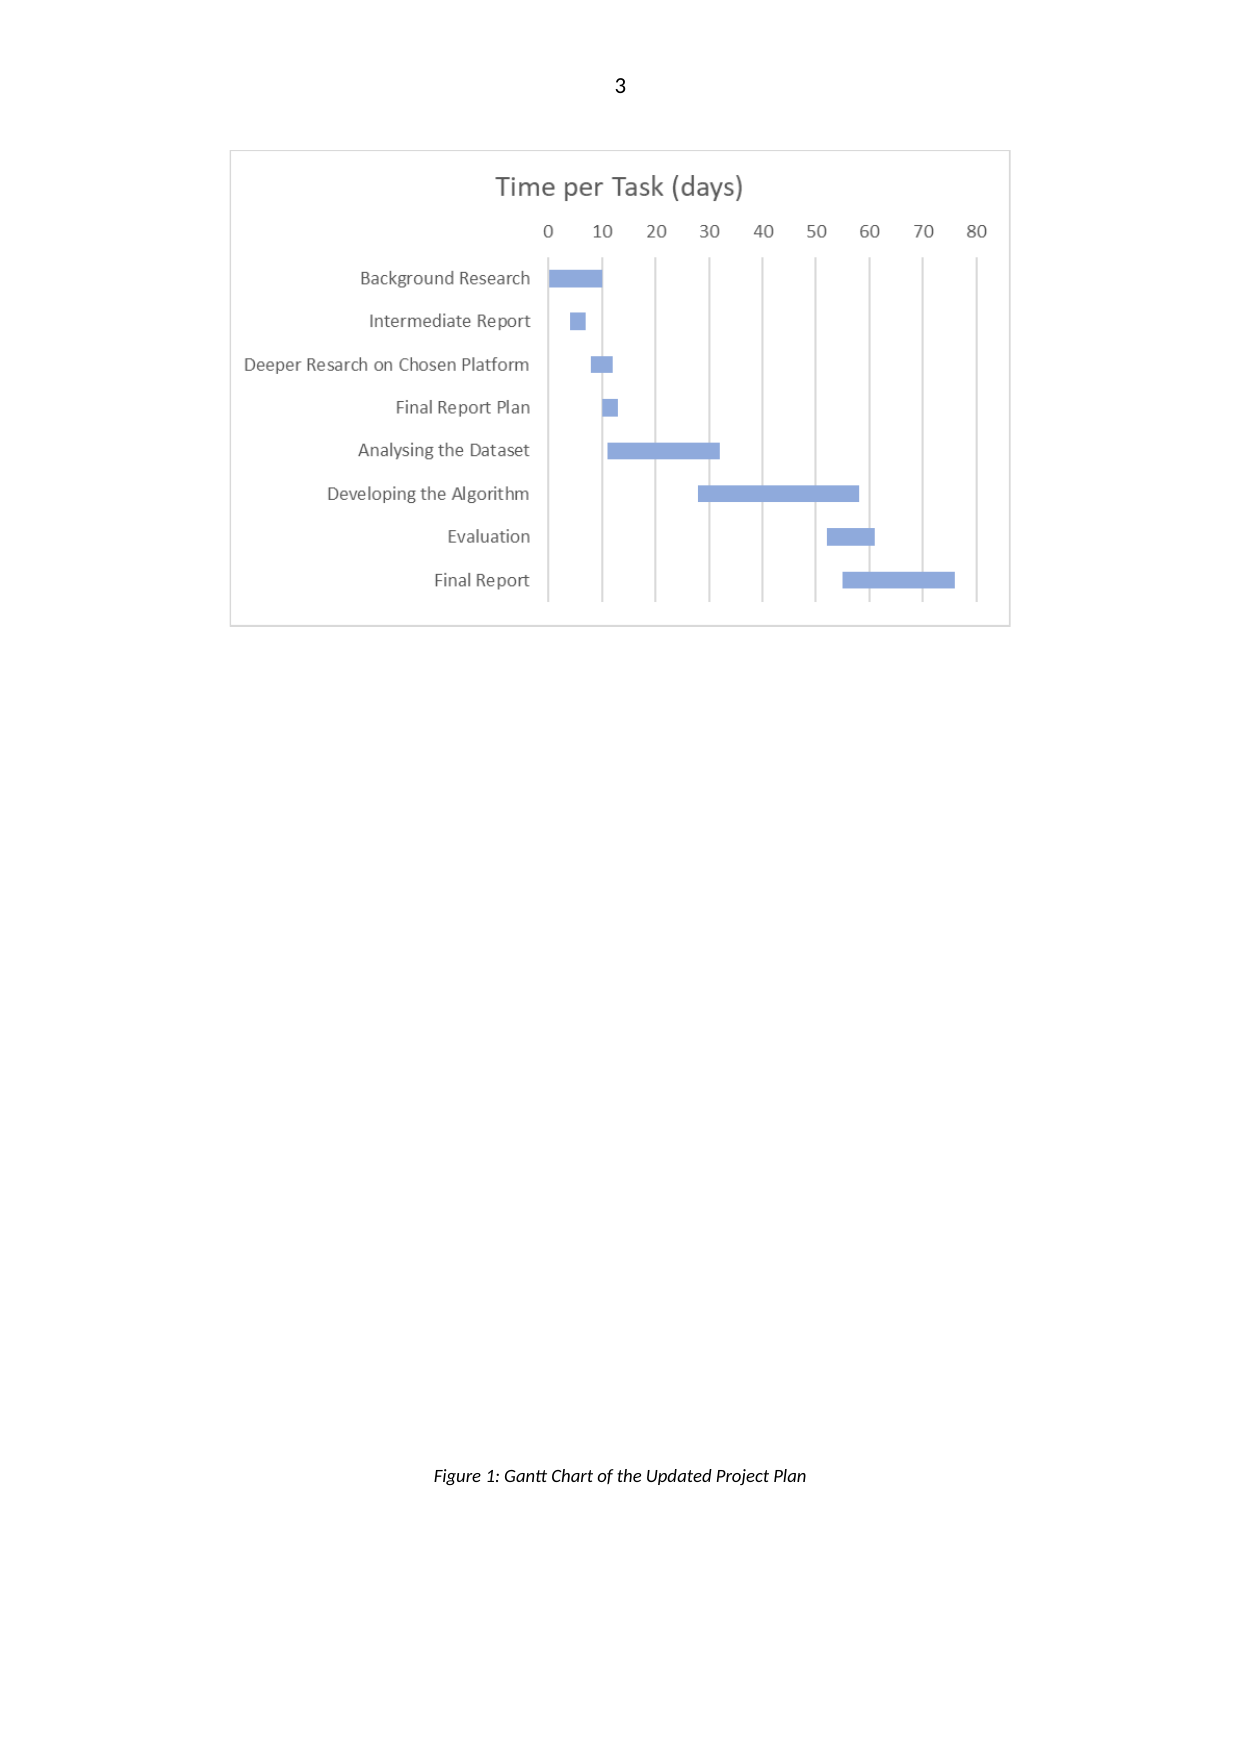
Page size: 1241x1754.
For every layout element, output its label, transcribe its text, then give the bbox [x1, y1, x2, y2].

picture [229, 150, 1011, 627]
text Figure 1: Gantt Chart of the Updated Project Plan [150, 1464, 1090, 1487]
